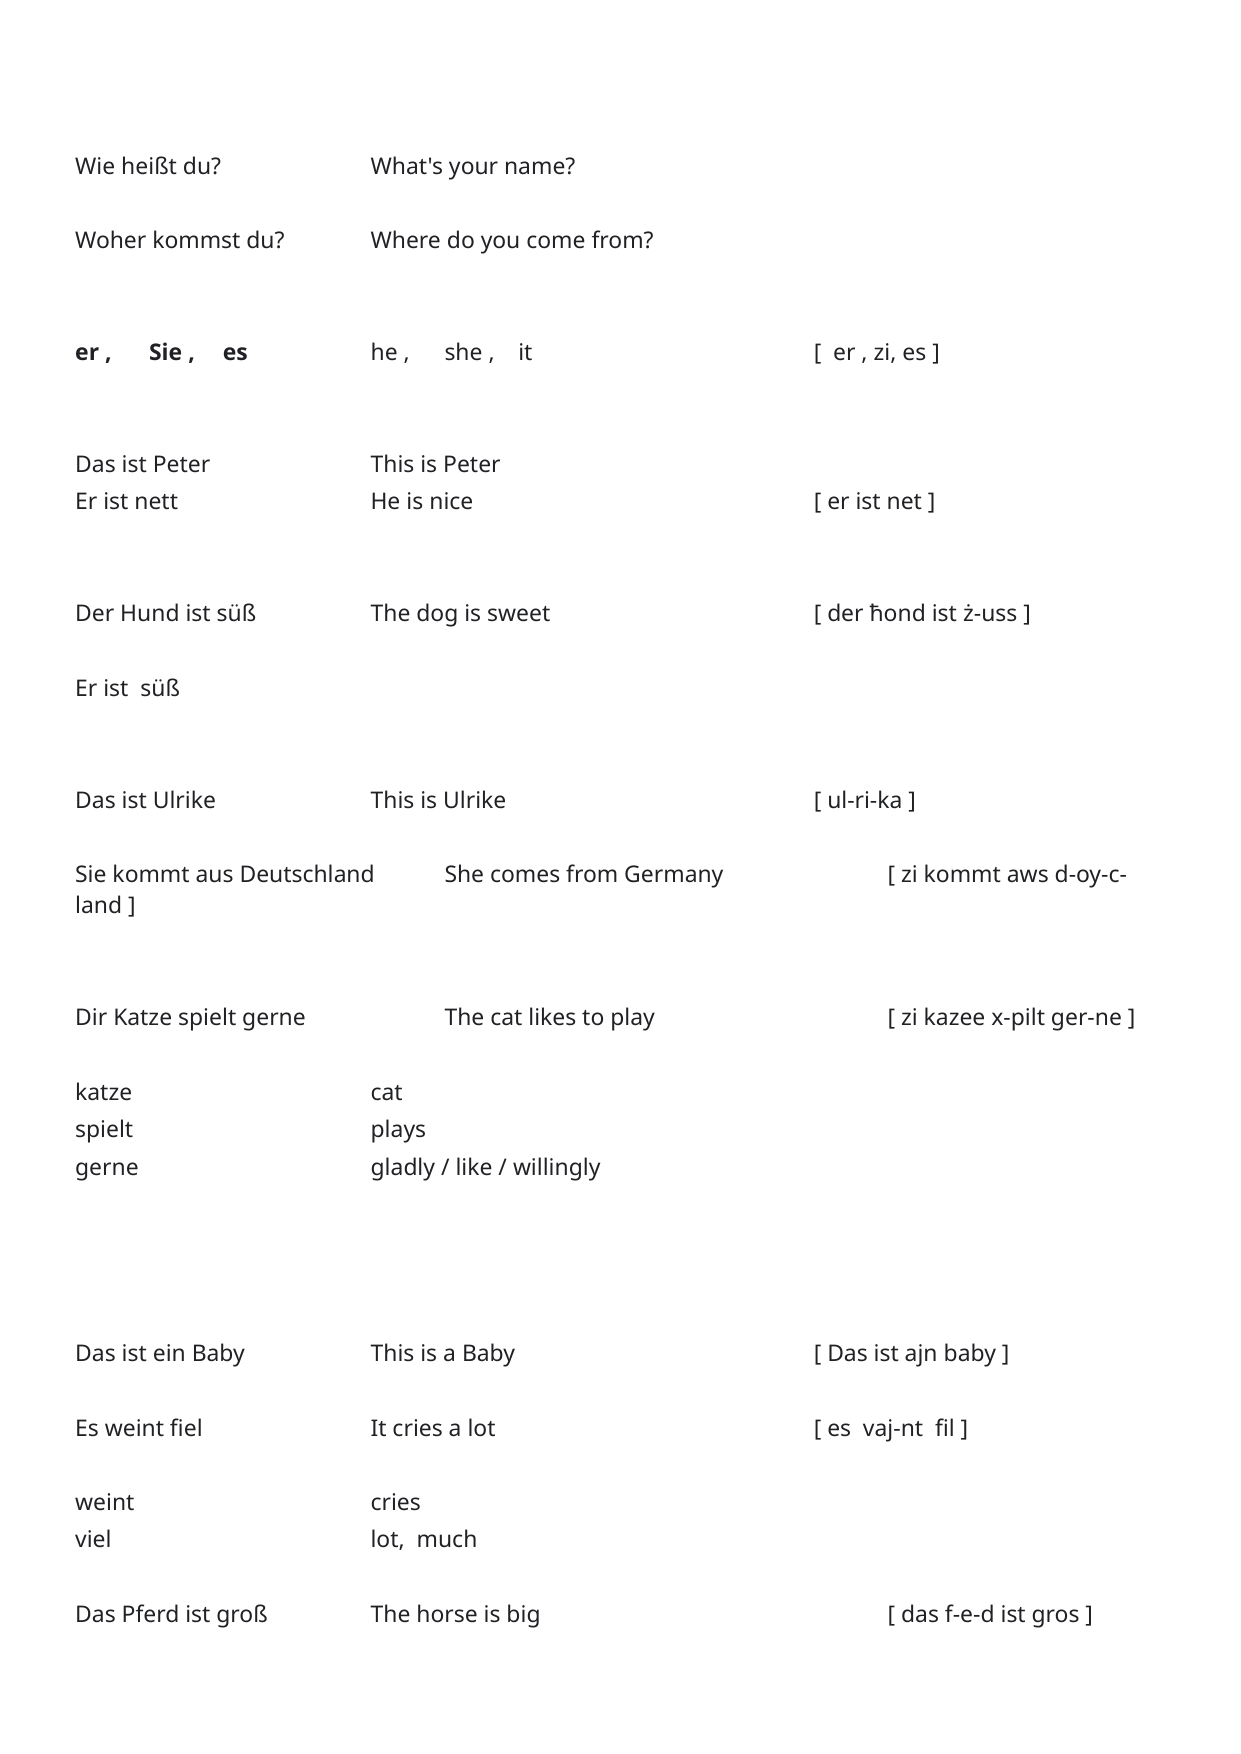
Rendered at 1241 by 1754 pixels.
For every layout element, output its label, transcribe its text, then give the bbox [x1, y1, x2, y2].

text Der Hund ist süß The dog is sweet [ der ħond ist ż-uss ] [75, 597, 1165, 628]
text Dir Katze spielt gerne The cat likes to play [ zi kazee x-pilt ger-ne ] [75, 1001, 1165, 1032]
text er , Sie , es he , she , it [ er , zi, es ] [75, 336, 1165, 367]
text Das ist ein Baby This is a Baby [ Das ist ajn baby ] [75, 1337, 1165, 1368]
text Das Pferd ist groß The horse is big [ das f-e-d ist gros ] [75, 1598, 1165, 1629]
text katze cat [75, 1076, 1165, 1107]
text Sie kommt aus Deutschland She comes from Germany [ zi kommt aws d-oy-c-land ] [75, 858, 1165, 921]
text viel lot, much [75, 1523, 1165, 1554]
text Das ist Ulrike This is Ulrike [ ul-ri-ka ] [75, 783, 1165, 815]
text Woher kommst du? Where do you come from? [75, 224, 1165, 255]
text Er ist süß [75, 672, 1165, 703]
text weint cries [75, 1486, 1165, 1517]
text Er ist nett He is nice [ er ist net ] [75, 485, 1165, 516]
text Es weint fiel It cries a lot [ es vaj-nt fil ] [75, 1411, 1165, 1443]
text spielt plays [75, 1113, 1165, 1144]
text gerne gladly / like / willingly [75, 1150, 1165, 1182]
text Wie heißt du? What's your name? [75, 149, 1165, 181]
text Das ist Peter This is Peter [75, 448, 1165, 479]
